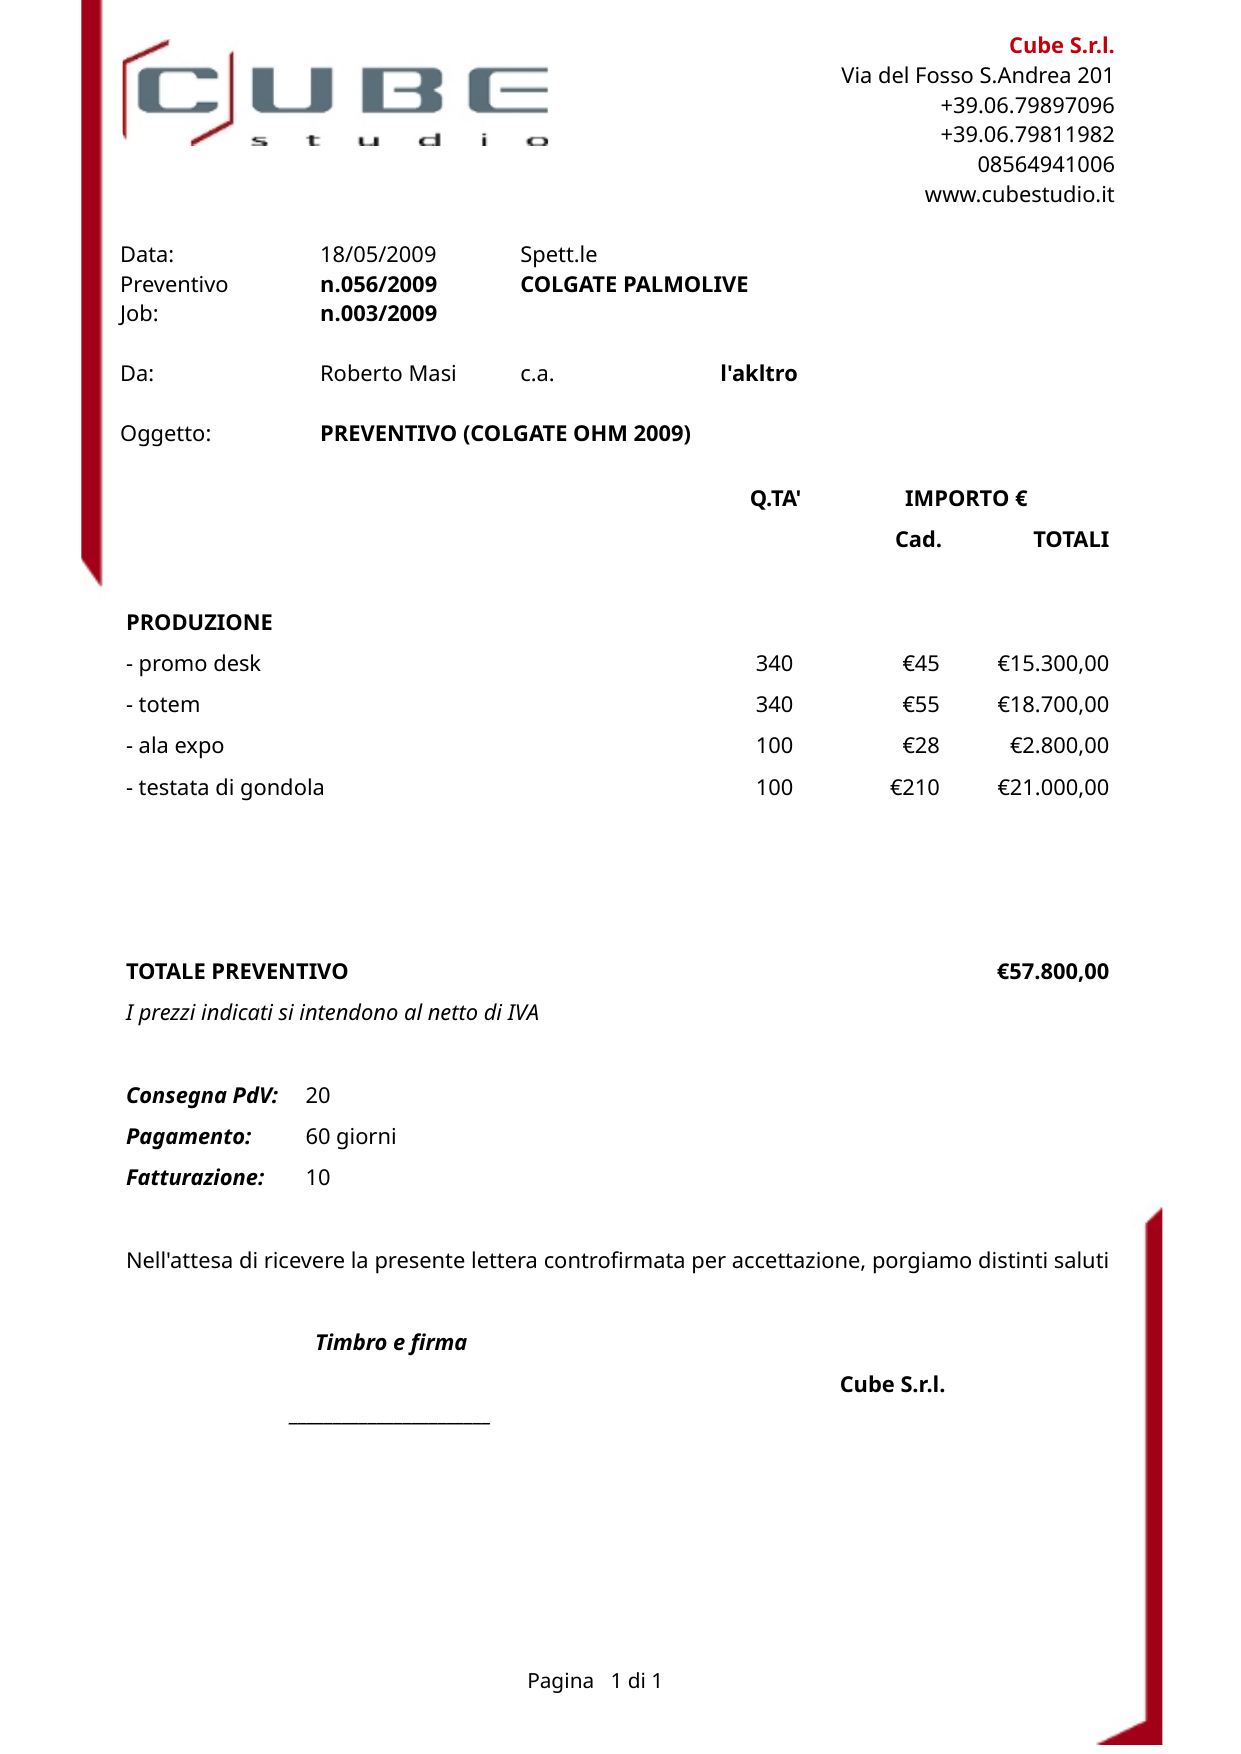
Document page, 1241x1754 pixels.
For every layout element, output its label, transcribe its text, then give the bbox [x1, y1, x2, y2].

table_cell Preventivo [120, 269, 320, 298]
table_cell Job: [120, 298, 320, 328]
table_cell [453, 519, 739, 560]
table_cell [120, 849, 953, 890]
table_cell [953, 890, 1121, 935]
table_cell 60 giorni [300, 1115, 1121, 1157]
table_header IMPORTO € [818, 477, 1121, 518]
table_cell [955, 1198, 1121, 1239]
table_cell Nell'attesa di ricevere la presente lettera controfirmata per accettazione, porgiamo distinti saluti [120, 1239, 1095, 1280]
table_cell [720, 298, 920, 328]
table_header [920, 239, 1121, 268]
table_cell €15.300,00 [951, 642, 1121, 683]
table_cell [720, 388, 920, 417]
table_cell I prezzi indicati si intendono al netto di IVA [120, 992, 955, 1033]
table_cell €210 [815, 766, 951, 807]
picture [81, 0, 107, 599]
table_cell 20 [300, 1074, 1121, 1115]
table_cell [920, 298, 1121, 328]
table_cell Roberto Masi [320, 358, 520, 388]
table_cell [720, 328, 920, 358]
table_cell [677, 1198, 955, 1239]
table_cell Cad. [818, 519, 953, 560]
table_header [120, 477, 286, 518]
table_cell [300, 1033, 677, 1074]
table_cell €55 [815, 684, 951, 725]
table_header [286, 477, 453, 518]
table_cell 340 [739, 684, 815, 725]
table_cell 340 [739, 642, 815, 683]
table_cell n.056/2009 [320, 269, 520, 298]
table_cell [677, 1033, 955, 1074]
table_cell [120, 1280, 1095, 1322]
table_cell [120, 519, 286, 560]
table_cell [955, 1033, 1121, 1074]
table_cell €2.800,00 [951, 725, 1121, 766]
table_cell 10 [300, 1157, 1121, 1198]
table_cell c.a. [520, 358, 720, 388]
table_cell [120, 560, 1121, 601]
table_cell [670, 1322, 1095, 1363]
picture [1095, 1202, 1163, 1745]
table_cell 100 [739, 725, 815, 766]
table_cell [953, 849, 1121, 890]
table_cell PRODUZIONE [120, 601, 1121, 642]
table_cell [920, 328, 1121, 358]
table_header TOTALE PREVENTIVO [120, 950, 955, 992]
table_header Spett.le [520, 239, 720, 268]
table_header [453, 477, 739, 518]
table_cell - ala expo [120, 725, 739, 766]
table_cell [520, 328, 720, 358]
table_cell TOTALI [953, 519, 1121, 560]
table_cell [320, 388, 520, 417]
table_cell [120, 890, 953, 935]
table_cell 100 [739, 766, 815, 807]
table_cell - promo desk [120, 642, 739, 683]
table_cell - testata di gondola [120, 766, 739, 807]
table_cell €28 [815, 725, 951, 766]
table_header Q.TA' [739, 477, 817, 518]
table_cell [520, 388, 720, 417]
table_cell COLGATE PALMOLIVE [520, 269, 1121, 298]
table_cell [120, 388, 320, 417]
table_cell [300, 1198, 677, 1239]
table_cell n.003/2009 [320, 298, 520, 328]
table_cell l'akltro [720, 358, 1121, 388]
table_header €57.800,00 [955, 950, 1121, 992]
table_cell [120, 328, 320, 358]
table_cell Da: [120, 358, 320, 388]
table_cell €45 [815, 642, 951, 683]
table_header [720, 239, 920, 268]
table_cell Cube S.r.l. [670, 1363, 1095, 1448]
table_cell [120, 807, 1121, 848]
table_cell [920, 388, 1121, 417]
table_cell [520, 298, 720, 328]
table_cell [120, 1033, 300, 1074]
table_header Data: [120, 239, 320, 268]
table_cell Timbro e firma [120, 1322, 670, 1363]
table_cell [320, 328, 520, 358]
table_cell Pagamento: [120, 1115, 300, 1157]
table_cell €18.700,00 [951, 684, 1121, 725]
table_cell PREVENTIVO (COLGATE OHM 2009) [320, 418, 1121, 447]
table_cell [955, 992, 1121, 1033]
table_cell €21.000,00 [951, 766, 1121, 807]
table_cell _______________________ [120, 1363, 670, 1448]
picture [122, 39, 549, 146]
table_cell [286, 519, 453, 560]
table_cell [120, 1198, 300, 1239]
table_header 18/05/2009 [320, 239, 520, 268]
table_cell [739, 519, 817, 560]
table_cell Fatturazione: [120, 1157, 300, 1198]
table_cell Consegna PdV: [120, 1074, 300, 1115]
table_cell Oggetto: [120, 418, 320, 447]
table_cell - totem [120, 684, 739, 725]
